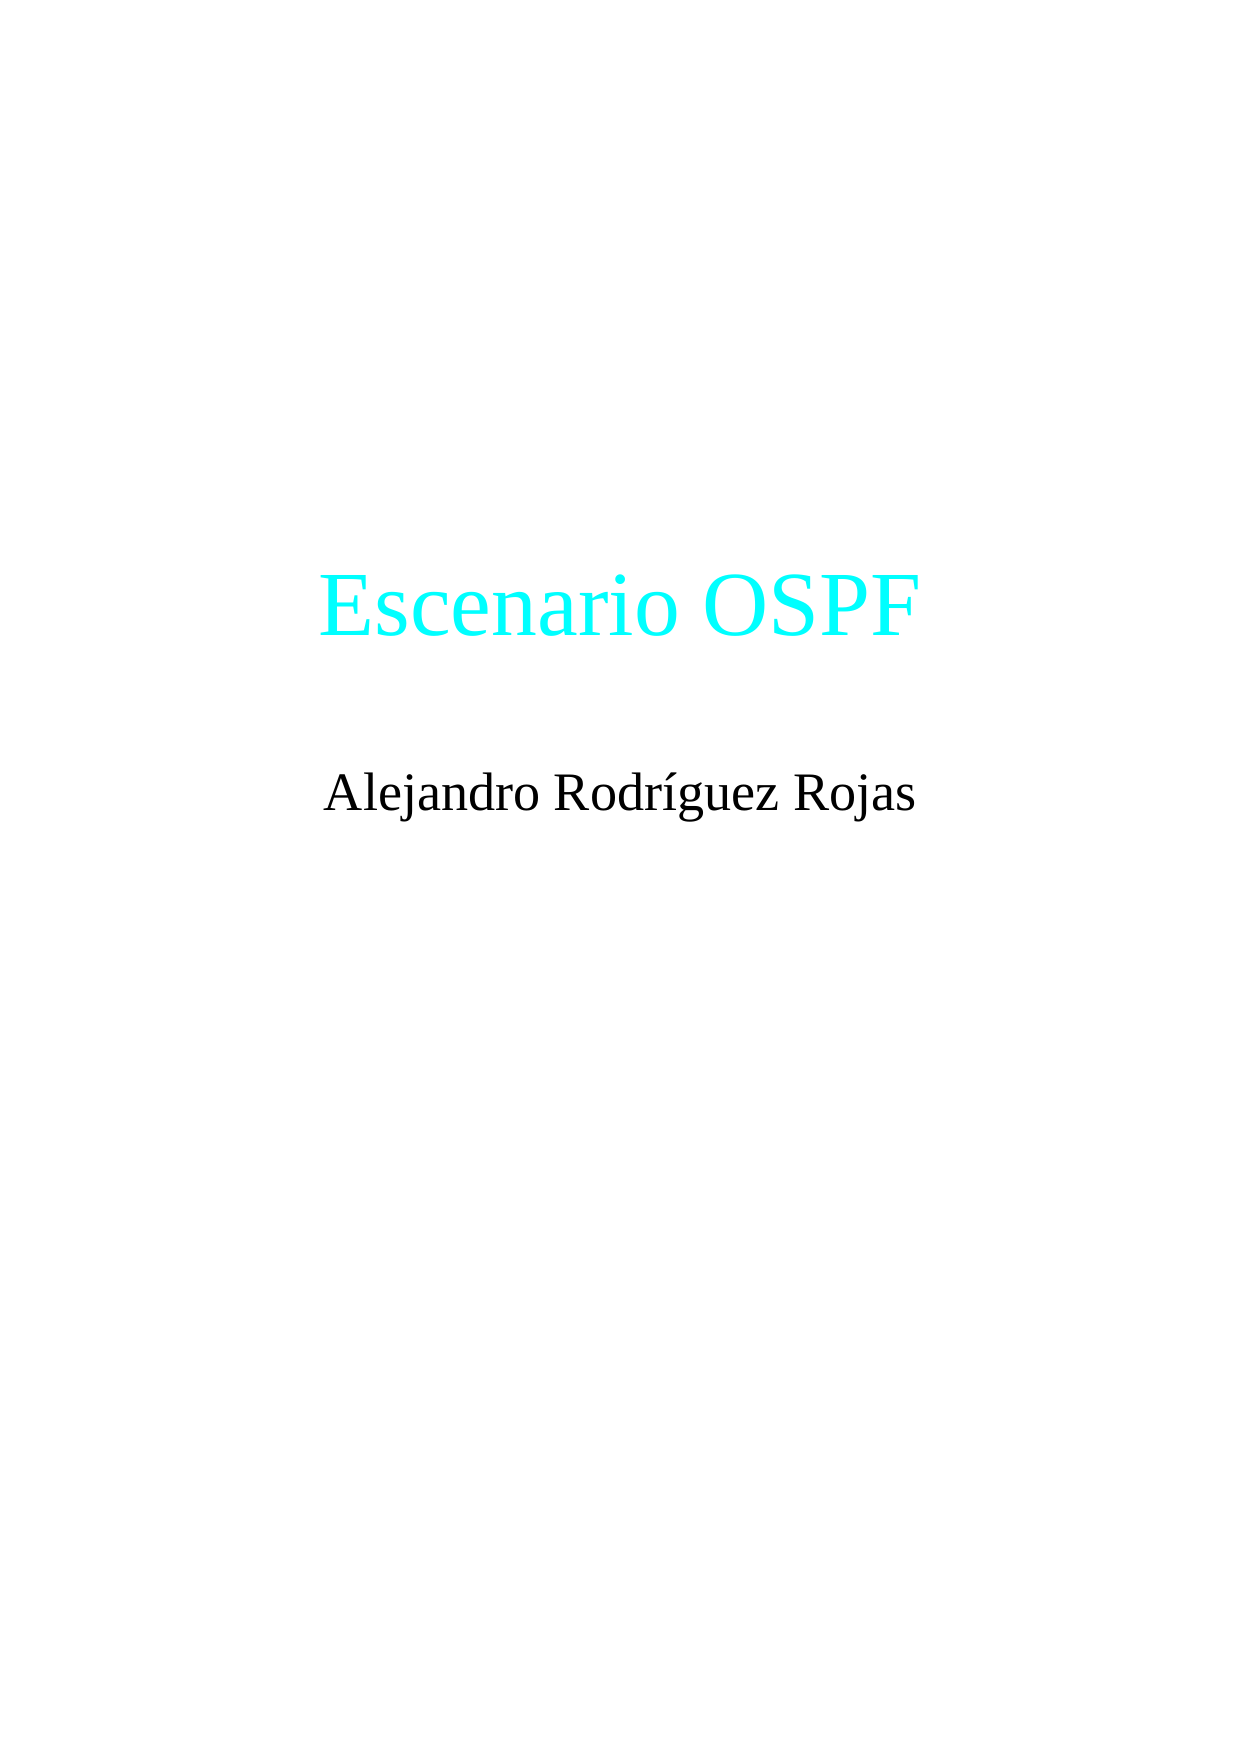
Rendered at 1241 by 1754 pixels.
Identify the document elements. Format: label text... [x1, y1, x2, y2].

text Escenario OSPF [118, 549, 1122, 655]
text Alejandro Rodríguez Rojas [118, 760, 1122, 822]
